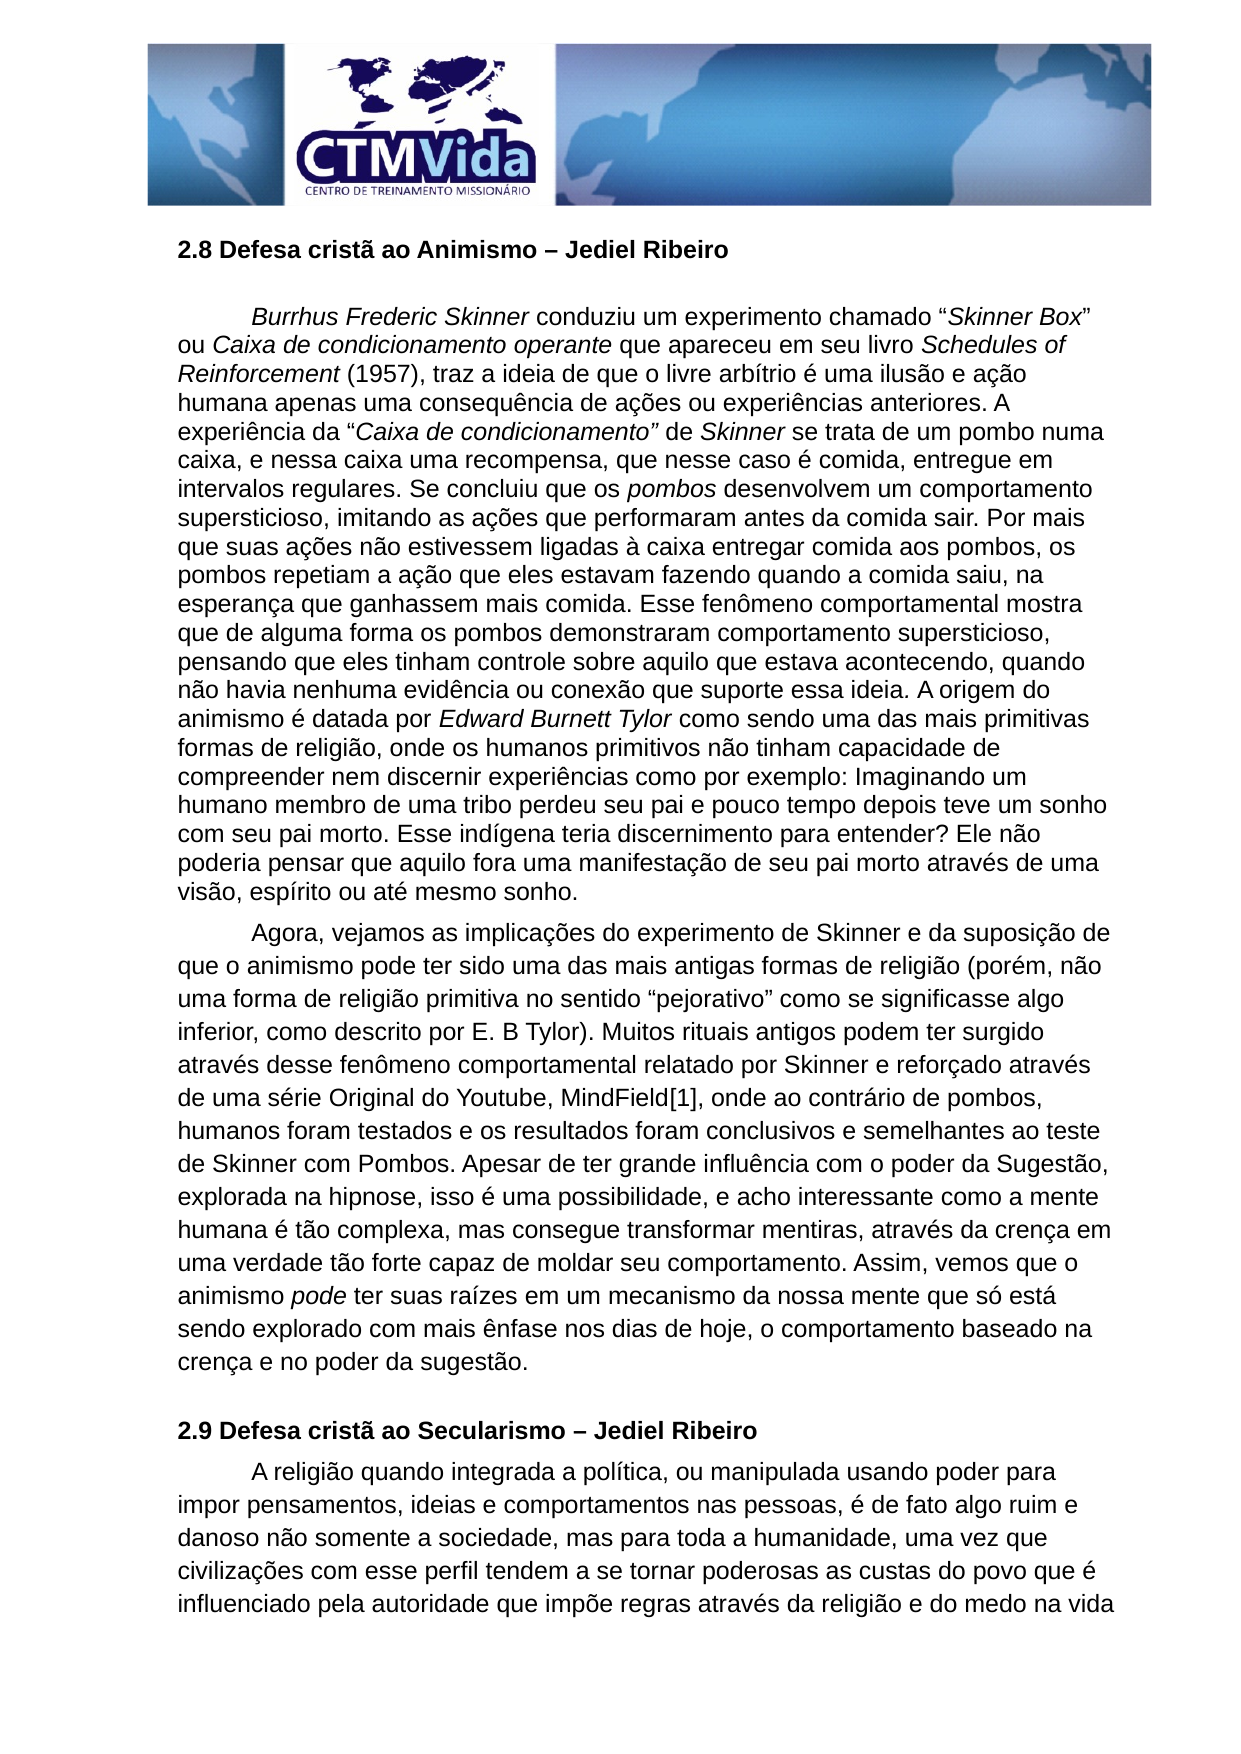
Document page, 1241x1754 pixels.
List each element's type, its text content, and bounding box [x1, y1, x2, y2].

subtitle 2.9 Defesa cristã ao Secularismo – Jediel Ribeiro [177, 1416, 1122, 1444]
text A religião quando integrada a política, ou manipulada usando poder para impor pensamentos, ideias e comportamentos nas pessoas, é de fato algo ruim e danoso não somente a sociedade, mas para toda a humanidade, uma vez que civilizações com esse perfil tendem a se tornar poderosas as custas do povo que é influenciado pela autoridade que impõe regras através da religião e do medo na vida [177, 1457, 1122, 1618]
subtitle 2.8 Defesa cristã ao Animismo – Jediel Ribeiro [177, 235, 1122, 264]
text Agora, vejamos as implicações do experimento de Skinner e da suposição de que o animismo pode ter sido uma das mais antigas formas de religião (porém, não uma forma de religião primitiva no sentido “pejorativo” como se significasse algo inferior, como descrito por E. B Tylor). Muitos rituais antigos podem ter surgido através desse fenômeno comportamental relatado por Skinner e reforçado através de uma série Original do Youtube, MindField[1], onde ao contrário de pombos, humanos foram testados e os resultados foram conclusivos e semelhantes ao teste de Skinner com Pombos. Apesar de ter grande influência com o poder da Sugestão, explorada na hipnose, isso é uma possibilidade, e acho interessante como a mente humana é tão complexa, mas consegue transformar mentiras, através da crença em uma verdade tão forte capaz de moldar seu comportamento. Assim, vemos que o animismo pode ter suas raízes em um mecanismo da nossa mente que só está sendo explorado com mais ênfase nos dias de hoje, o comportamento baseado na crença e no poder da sugestão. [177, 918, 1122, 1376]
subtitle Burrhus Frederic Skinner conduziu um experimento chamado “Skinner Box” ou Caixa de condicionamento operante que apareceu em seu livro Schedules of Reinforcement (1957), traz a ideia de que o livre arbítrio é uma ilusão e ação humana apenas uma consequência de ações ou experiências anteriores. A experiência da “Caixa de condicionamento” de Skinner se trata de um pombo numa caixa, e nessa caixa uma recompensa, que nesse caso é comida, entregue em intervalos regulares. Se concluiu que os pombos desenvolvem um comportamento supersticioso, imitando as ações que performaram antes da comida sair. Por mais que suas ações não estivessem ligadas à caixa entregar comida aos pombos, os pombos repetiam a ação que eles estavam fazendo quando a comida saiu, na esperança que ganhassem mais comida. Esse fenômeno comportamental mostra que de alguma forma os pombos demonstraram comportamento supersticioso, pensando que eles tinham controle sobre aquilo que estava acontecendo, quando não havia nenhuma evidência ou conexão que suporte essa ideia. A origem do animismo é datada por Edward Burnett Tylor como sendo uma das mais primitivas formas de religião, onde os humanos primitivos não tinham capacidade de compreender nem discernir experiências como por exemplo: Imaginando um humano membro de uma tribo perdeu seu pai e pouco tempo depois teve um sonho com seu pai morto. Esse indígena teria discernimento para entender? Ele não poderia pensar que aquilo fora uma manifestação de seu pai morto através de uma visão, espírito ou até mesmo sonho. [177, 302, 1122, 905]
picture [147, 43, 1152, 206]
